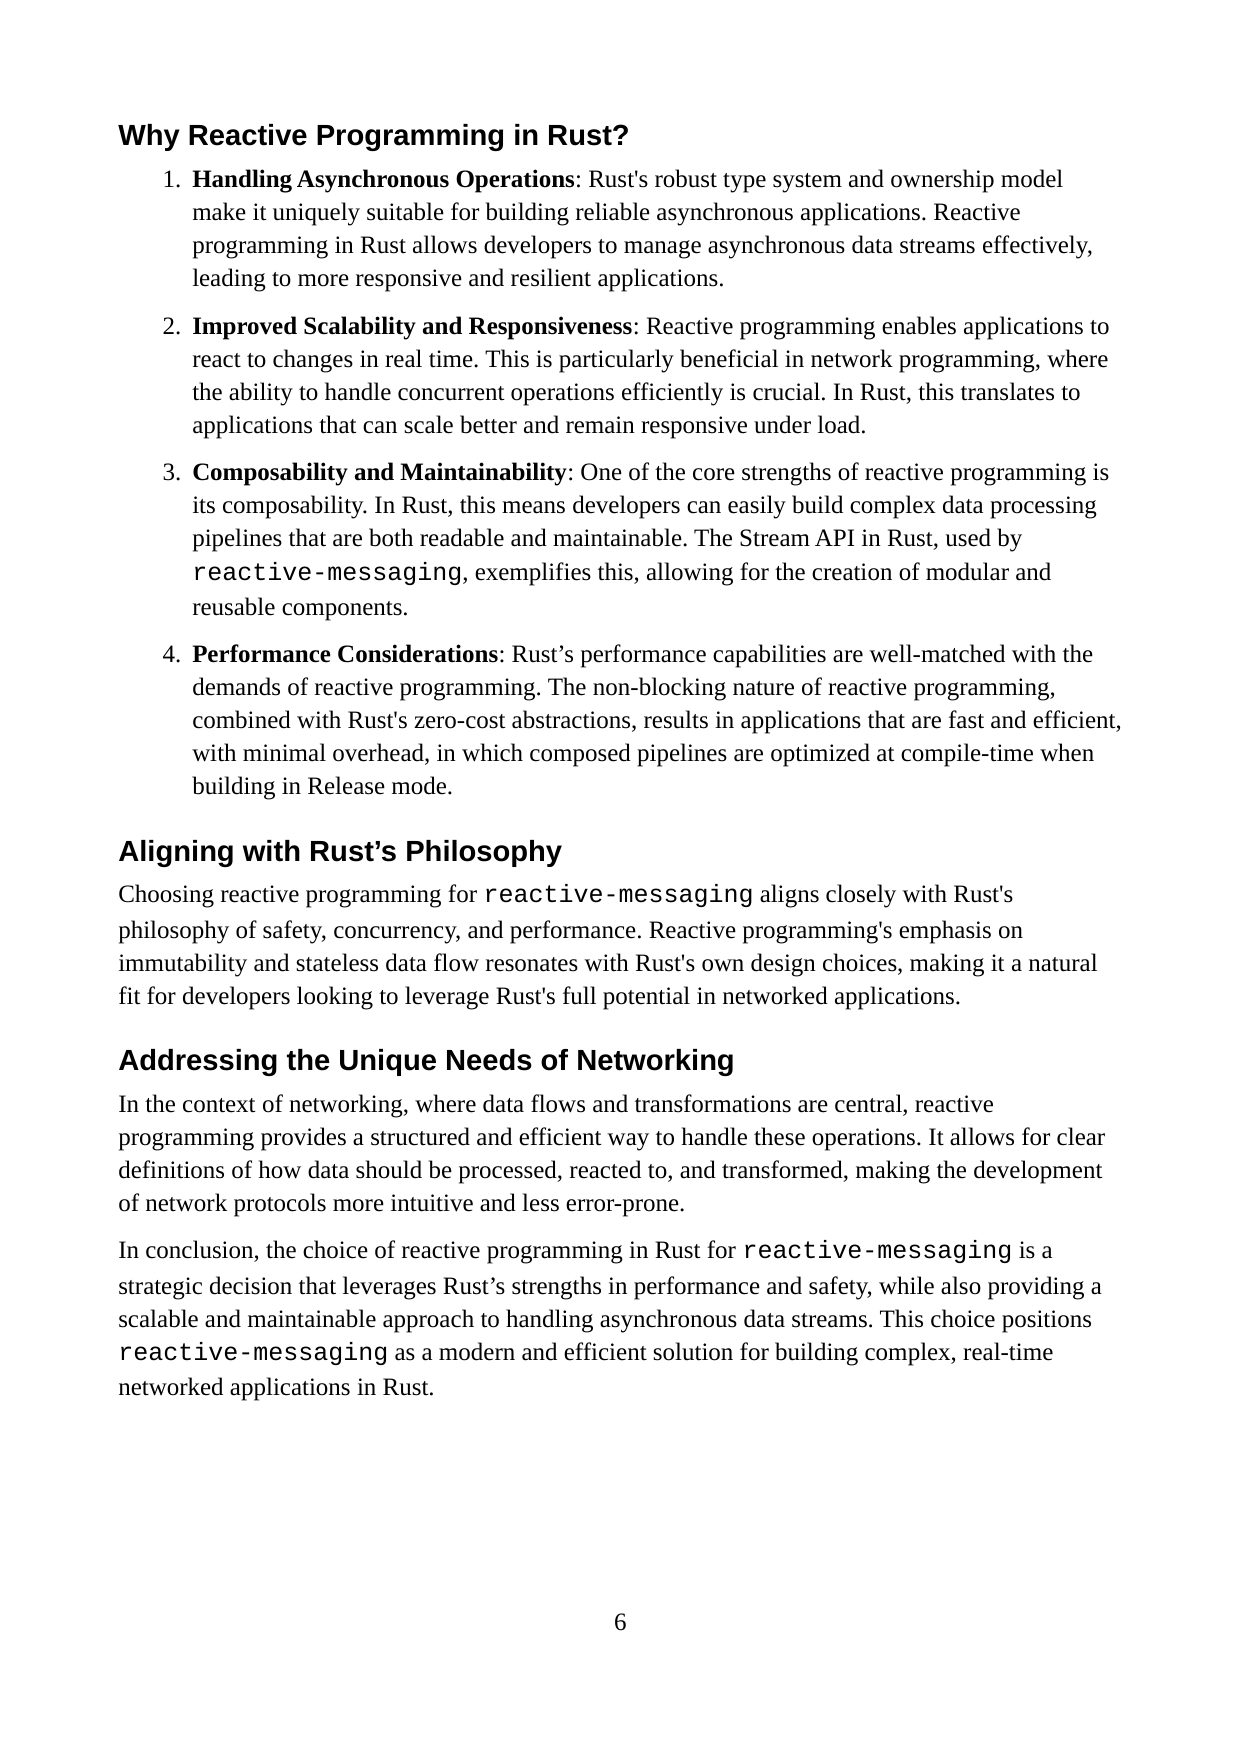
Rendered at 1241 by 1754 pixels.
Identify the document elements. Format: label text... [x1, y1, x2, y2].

text In conclusion, the choice of reactive programming in Rust for reactive-messaging is a strategic decision that leverages Rust’s strengths in performance and safety, while also providing a scalable and maintainable approach to handling asynchronous data streams. This choice positions reactive-messaging as a modern and efficient solution for building complex, real-time networked applications in Rust. [118, 1236, 1122, 1401]
text Choosing reactive programming for reactive-messaging aligns closely with Rust's philosophy of safety, concurrency, and performance. Reactive programming's emphasis on immutability and stateless data flow resonates with Rust's own design choices, making it a natural fit for developers looking to leverage Rust's full potential in networked applications. [118, 879, 1122, 1009]
subtitle Addressing the Unique Needs of Networking [118, 1043, 1122, 1076]
subtitle Why Reactive Programming in Rust? [118, 118, 1122, 152]
subtitle Aligning with Rust’s Philosophy [118, 833, 1122, 867]
text In the context of networking, where data flows and transformations are central, reactive programming provides a structured and efficient way to handle these operations. It allows for clear definitions of how data should be processed, reacted to, and transformed, making the development of network protocols more intuitive and less error-prone. [118, 1089, 1122, 1217]
list Composability and Maintainability: One of the core strengths of reactive programming is its composability. In Rust, this means developers can easily build complex data processing pipelines that are both readable and maintainable. The Stream API in Rust, used by reactive-messaging, exemplifies this, allowing for the creation of modular and reusable components. [162, 457, 1122, 620]
list Handling Asynchronous Operations: Rust's robust type system and ownership model make it uniquely suitable for building reliable asynchronous applications. Reactive programming in Rust allows developers to manage asynchronous data streams effectively, leading to more responsive and resilient applications. [162, 164, 1122, 292]
list Improved Scalability and Responsiveness: Reactive programming enables applications to react to changes in real time. This is particularly beneficial in network programming, where the ability to handle concurrent operations efficiently is crucial. In Rust, this translates to applications that can scale better and remain responsive under load. [162, 311, 1122, 439]
list Performance Considerations: Rust’s performance capabilities are well-matched with the demands of reactive programming. The non-blocking nature of reactive programming, combined with Rust's zero-cost abstractions, results in applications that are fast and efficient, with minimal overhead, in which composed pipelines are optimized at compile-time when building in Release mode. [162, 639, 1122, 800]
